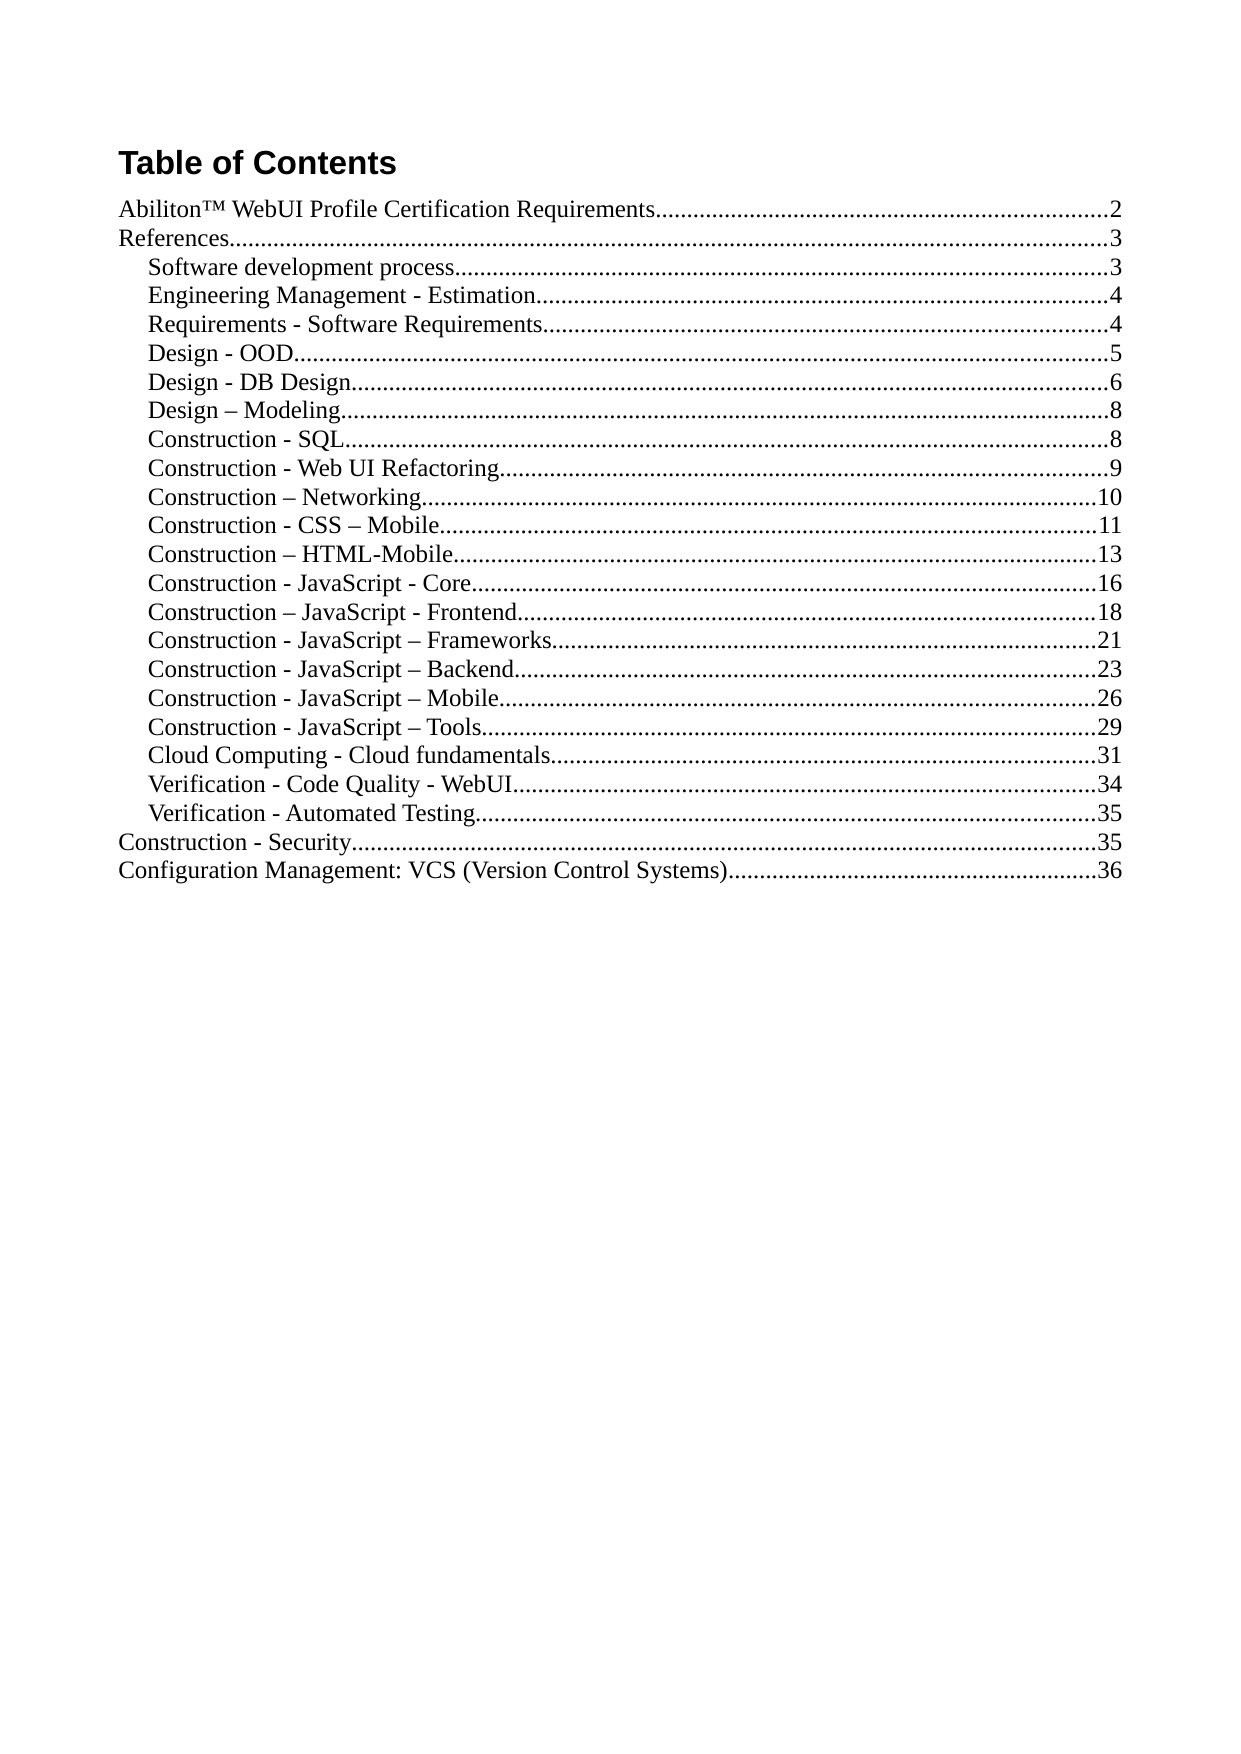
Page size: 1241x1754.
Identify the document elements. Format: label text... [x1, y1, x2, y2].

subtitle Table of Contents [118, 143, 1122, 182]
text Construction - JavaScript – Tools 29 [148, 712, 1122, 740]
text Design - DB Design 6 [148, 367, 1122, 395]
text Construction - CSS – Mobile 11 [148, 510, 1122, 539]
text Construction – HTML-Mobile 13 [148, 539, 1122, 568]
text Construction - JavaScript - Core 16 [148, 568, 1122, 597]
text Construction - Security 35 [118, 827, 1122, 855]
text Verification - Automated Testing 35 [148, 798, 1122, 827]
text Cloud Computing - Cloud fundamentals 31 [148, 740, 1122, 769]
text Construction - SQL 8 [148, 424, 1122, 453]
text Construction - JavaScript – Mobile 26 [148, 683, 1122, 712]
text Construction - JavaScript – Backend 23 [148, 654, 1122, 683]
text Construction - JavaScript – Frameworks 21 [148, 625, 1122, 654]
text Engineering Management - Estimation 4 [148, 280, 1122, 309]
text Design - OOD 5 [148, 338, 1122, 367]
text Verification - Code Quality - WebUI 34 [148, 769, 1122, 798]
text References 3 [118, 223, 1122, 252]
text Construction - Web UI Refactoring 9 [148, 453, 1122, 482]
text Requirements - Software Requirements 4 [148, 309, 1122, 338]
text Construction – Networking 10 [148, 482, 1122, 510]
text Software development process 3 [148, 252, 1122, 280]
text Construction – JavaScript - Frontend 18 [148, 597, 1122, 625]
text Configuration Management: VCS (Version Control Systems) 36 [118, 855, 1122, 884]
text Design – Modeling 8 [148, 395, 1122, 424]
text Abiliton™ WebUI Profile Certification Requirements 2 [118, 194, 1122, 223]
